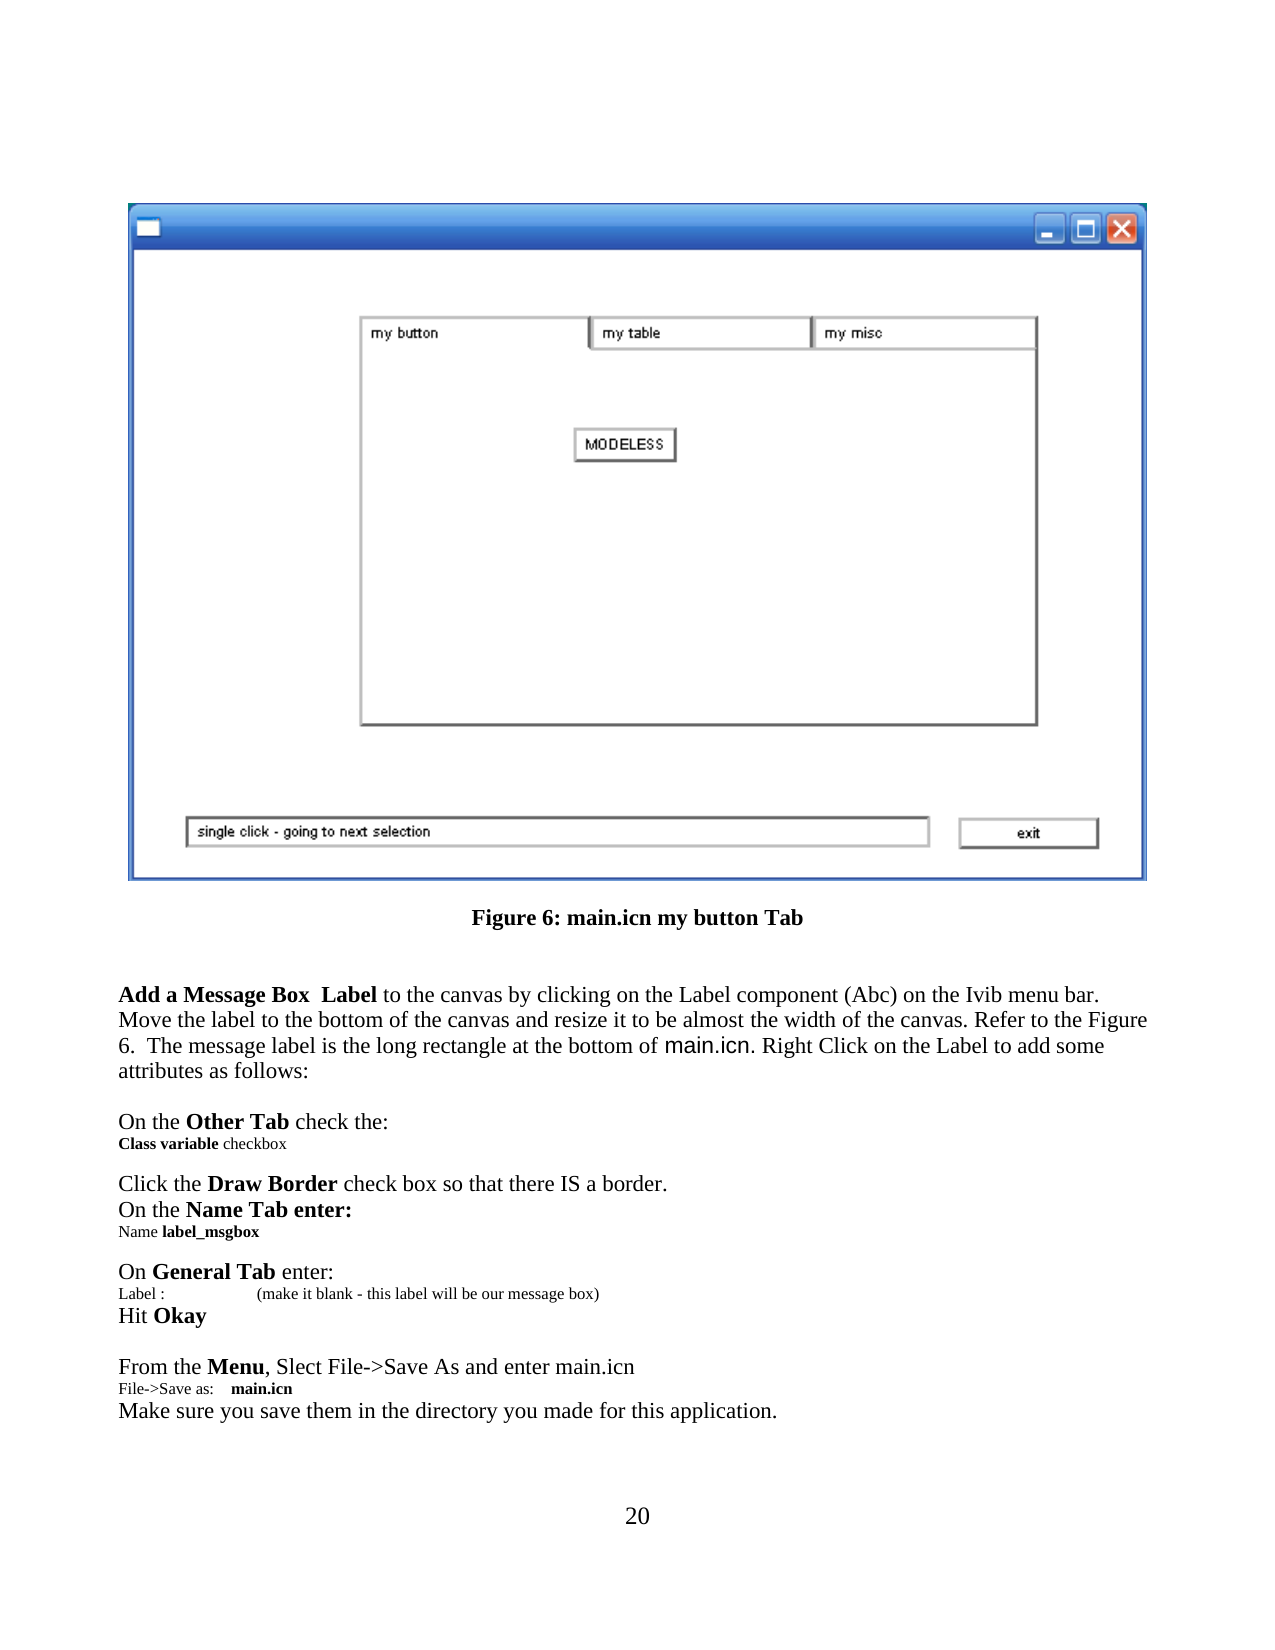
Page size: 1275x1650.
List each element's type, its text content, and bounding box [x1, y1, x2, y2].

text Click the Draw Border check box so that there IS a border. [118, 1171, 1157, 1197]
text Add a Message Box Label to the canvas by clicking on the Label component (Abc) on the Ivib menu bar. Move the label to the bottom of the canvas and resize it to be almost the width of the canvas. Refer to the Figure 6. The message label is the long rectangle at the bottom of main.icn. Right Click on the Label to add some attributes as follows: [118, 982, 1157, 1084]
text Make sure you save them in the directory you made for this application. [118, 1398, 1157, 1423]
text On the Other Tab check the: [118, 1109, 1157, 1134]
text On the Name Tab enter: [118, 1197, 1157, 1222]
text Figure 6: main.icn my button Tab [118, 905, 1157, 931]
text From the Menu, Slect File->Save As and enter main.icn [118, 1354, 1157, 1379]
text Class variable checkbox [118, 1134, 1157, 1153]
text On General Tab enter: [118, 1259, 1157, 1284]
text Label : (make it blank - this label will be our message box) [118, 1284, 1157, 1303]
text File->Save as: main.icn [118, 1379, 1157, 1398]
text Name label_msgbox [118, 1222, 1157, 1241]
text Hit Okay [118, 1303, 1157, 1328]
